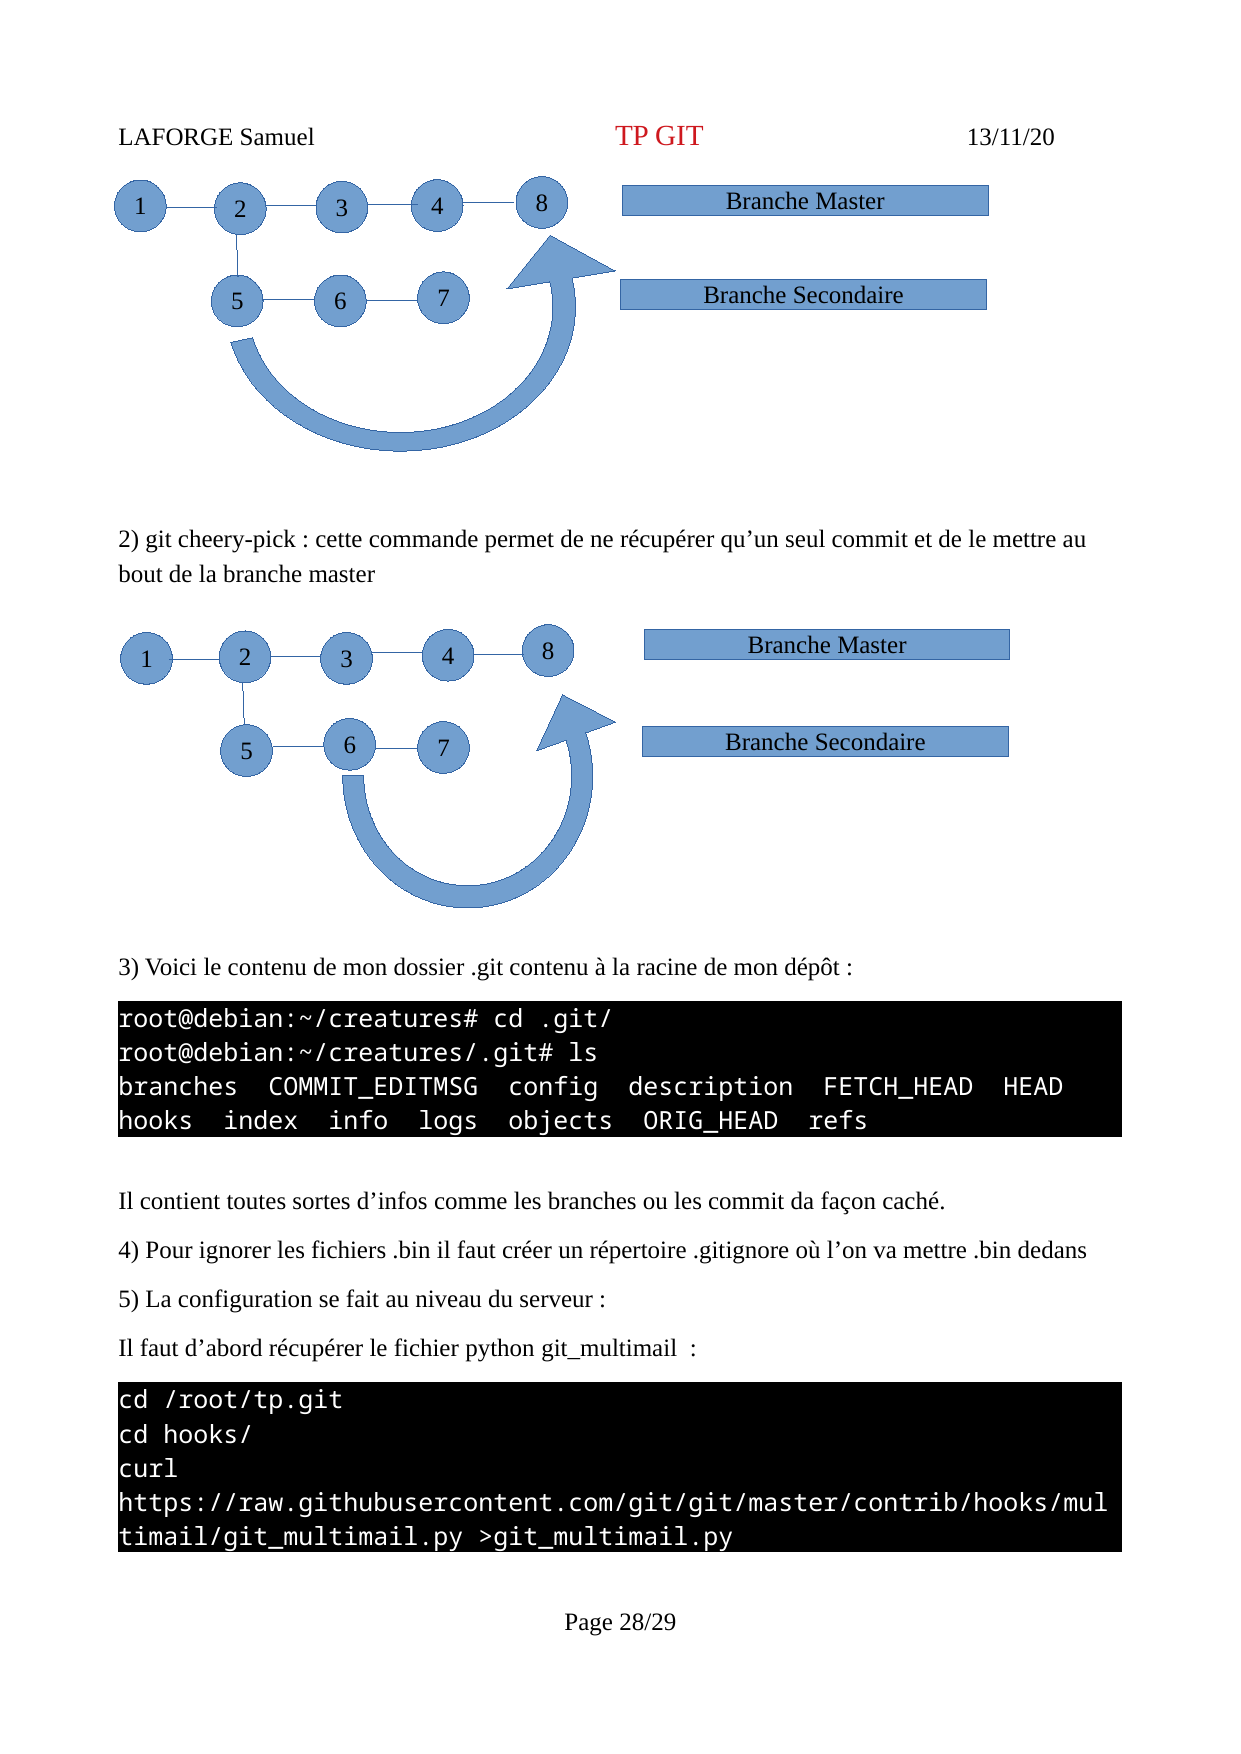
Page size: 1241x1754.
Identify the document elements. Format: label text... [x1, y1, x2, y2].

text Il faut d’abord récupérer le fichier python git_multimail : [118, 1333, 1122, 1362]
text root@debian:~/creatures/.git# ls [118, 1035, 1122, 1069]
text 5) La configuration se fait au niveau du serveur : [118, 1284, 1122, 1313]
text 4) Pour ignorer les fichiers .bin il faut créer un répertoire .gitignore où l’on va mettre .bin dedans [118, 1235, 1122, 1264]
text root@debian:~/creatures# cd .git/ [118, 1001, 1122, 1035]
text 3) Voici le contenu de mon dossier .git contenu à la racine de mon dépôt : [118, 952, 1122, 980]
text cd /root/tp.git [118, 1382, 1122, 1416]
text curl https://raw.githubusercontent.com/git/git/master/contrib/hooks/multimail/git_multimail.py >git_multimail.py [118, 1450, 1122, 1552]
text branches COMMIT_EDITMSG config description FETCH_HEAD HEAD hooks index info logs objects ORIG_HEAD refs [118, 1069, 1122, 1137]
text 2) git cheery-pick : cette commande permet de ne récupérer qu’un seul commit et de le mettre au bout de la branche master [118, 524, 1122, 588]
text cd hooks/ [118, 1416, 1122, 1450]
text Il contient toutes sortes d’infos comme les branches ou les commit da façon caché. [118, 1186, 1122, 1215]
